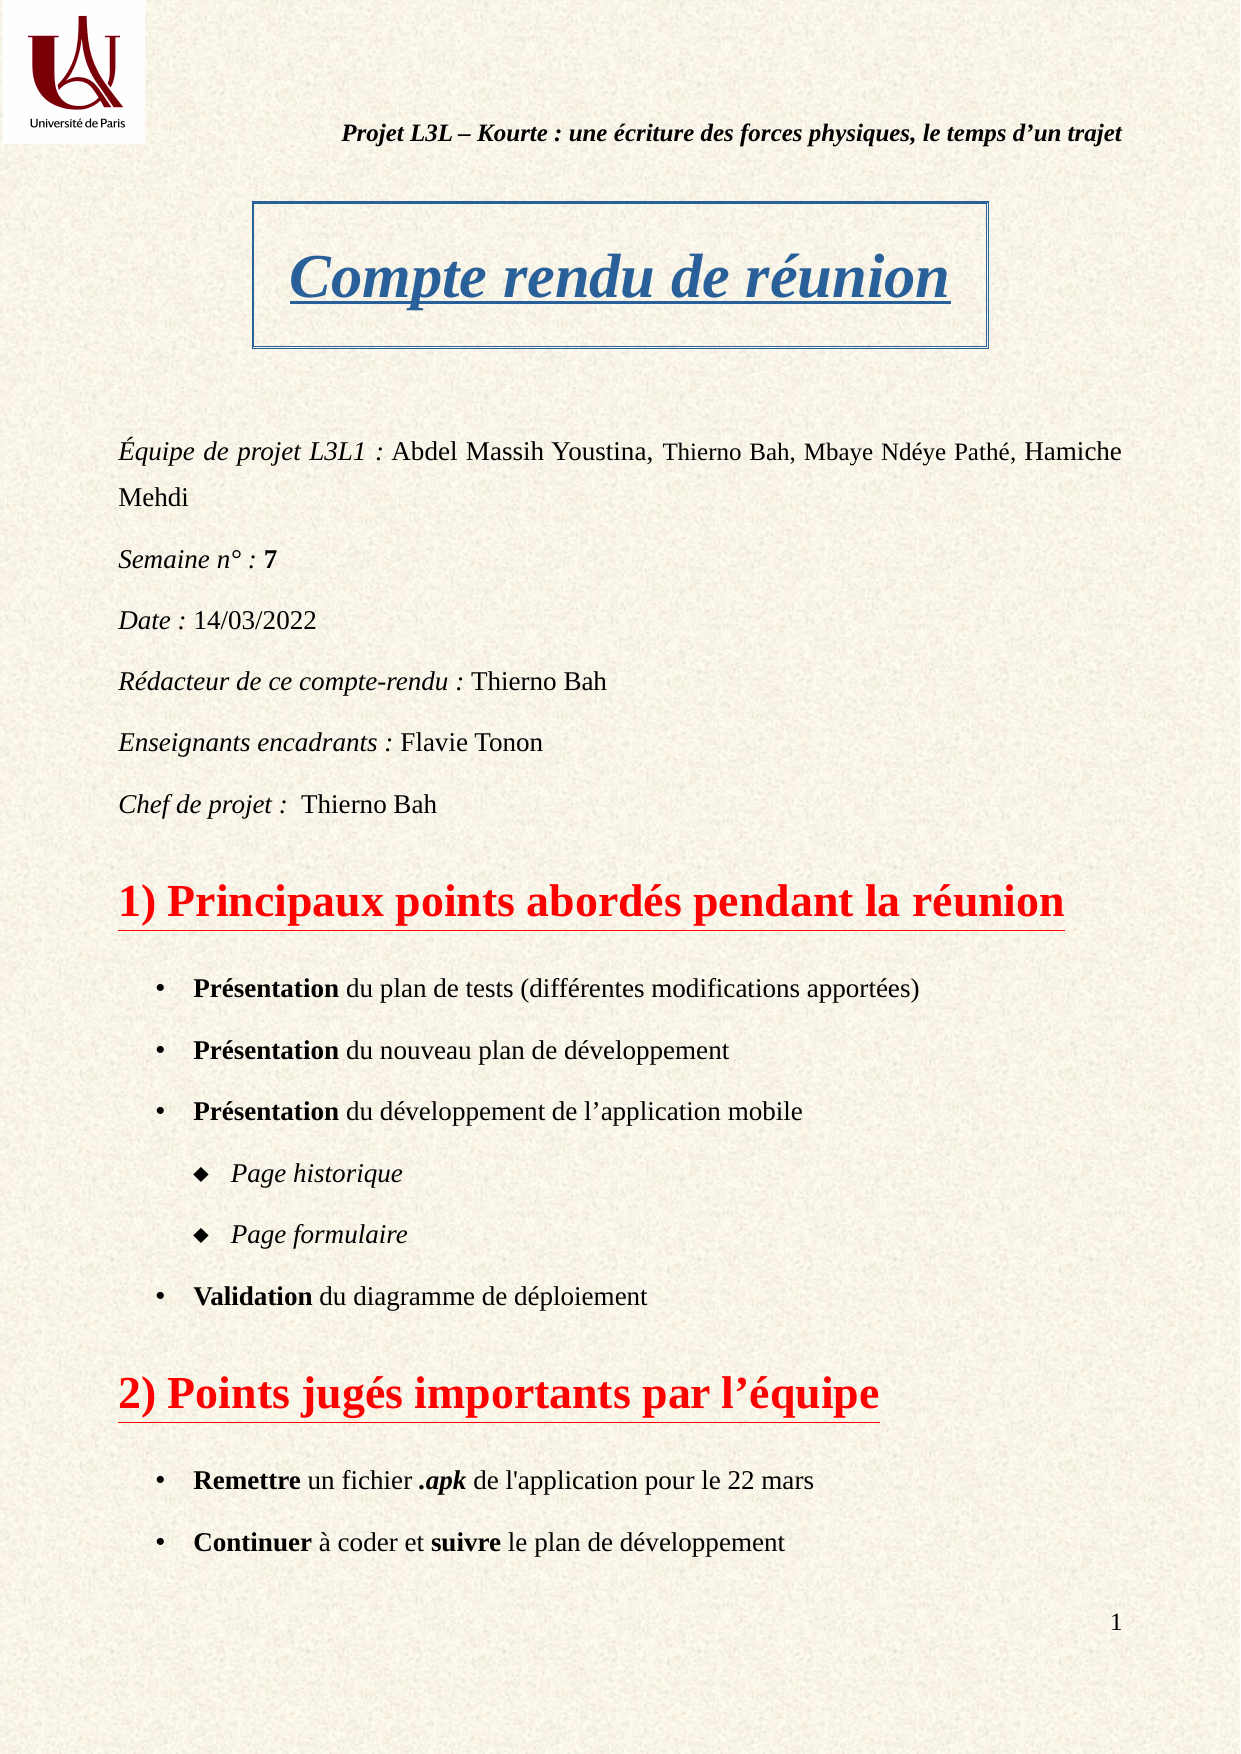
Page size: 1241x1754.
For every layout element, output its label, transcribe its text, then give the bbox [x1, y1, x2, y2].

title [989, 201, 1122, 349]
subtitle 1) Principaux points abordés pendant la réunion [118, 874, 1122, 931]
text Équipe de projet L3L1 : Abdel Massih Youstina, Thierno Bah, Mbaye Ndéye Pathé, Hamiche Mehdi [118, 435, 1122, 513]
list Présentation du développement de l’application mobile [156, 1095, 1122, 1126]
list Page historique [193, 1157, 1122, 1188]
title [118, 201, 252, 349]
list Continuer à coder et suivre le plan de développement [156, 1526, 1122, 1557]
text Semaine n° : 7 [118, 543, 1122, 574]
text Enseignants encadrants : Flavie Tonon [118, 727, 1122, 758]
list Page formulaire [193, 1218, 1122, 1249]
title Compte rendu de réunion [254, 204, 986, 346]
text Rédacteur de ce compte-rendu : Thierno Bah [118, 665, 1122, 696]
list Présentation du plan de tests (différentes modifications apportées) [156, 972, 1122, 1003]
list Validation du diagramme de déploiement [156, 1279, 1122, 1311]
subtitle 2) Points jugés importants par l’équipe [118, 1366, 1122, 1423]
list Présentation du nouveau plan de développement [156, 1034, 1122, 1065]
list Remettre un fichier .apk de l'application pour le 22 mars [156, 1464, 1122, 1496]
text Date : 14/03/2022 [118, 604, 1122, 635]
picture [0, 0, 1241, 1754]
text Chef de projet : Thierno Bah [118, 788, 1122, 819]
